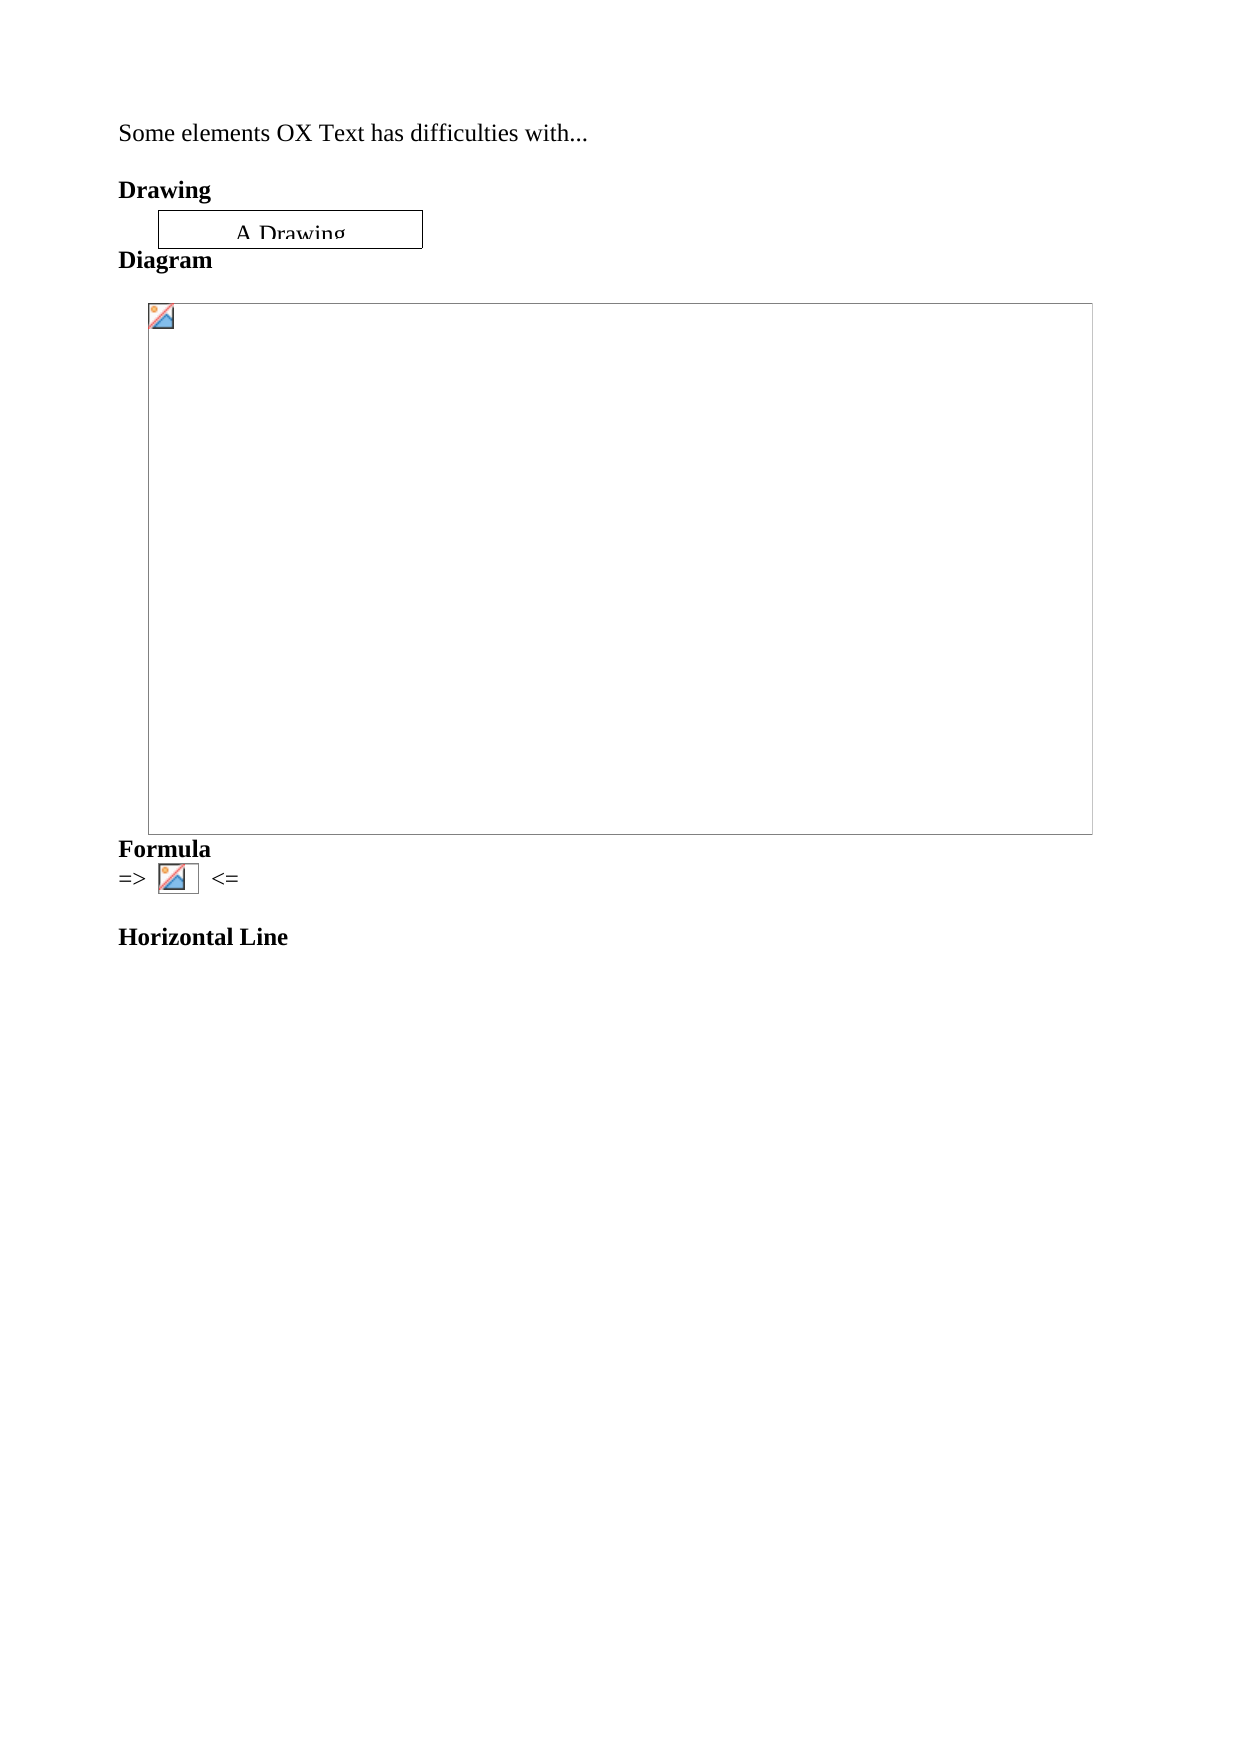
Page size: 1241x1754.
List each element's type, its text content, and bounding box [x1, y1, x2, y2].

text Some elements OX Text has difficulties with... [118, 118, 1122, 147]
subtitle Formula [118, 303, 1122, 863]
subtitle Horizontal Line [118, 922, 1122, 951]
text => [118, 863, 158, 893]
subtitle Drawing [118, 176, 1122, 204]
text <= [199, 863, 1122, 893]
subtitle Diagram [118, 246, 1122, 274]
text A Drawing [167, 219, 413, 239]
